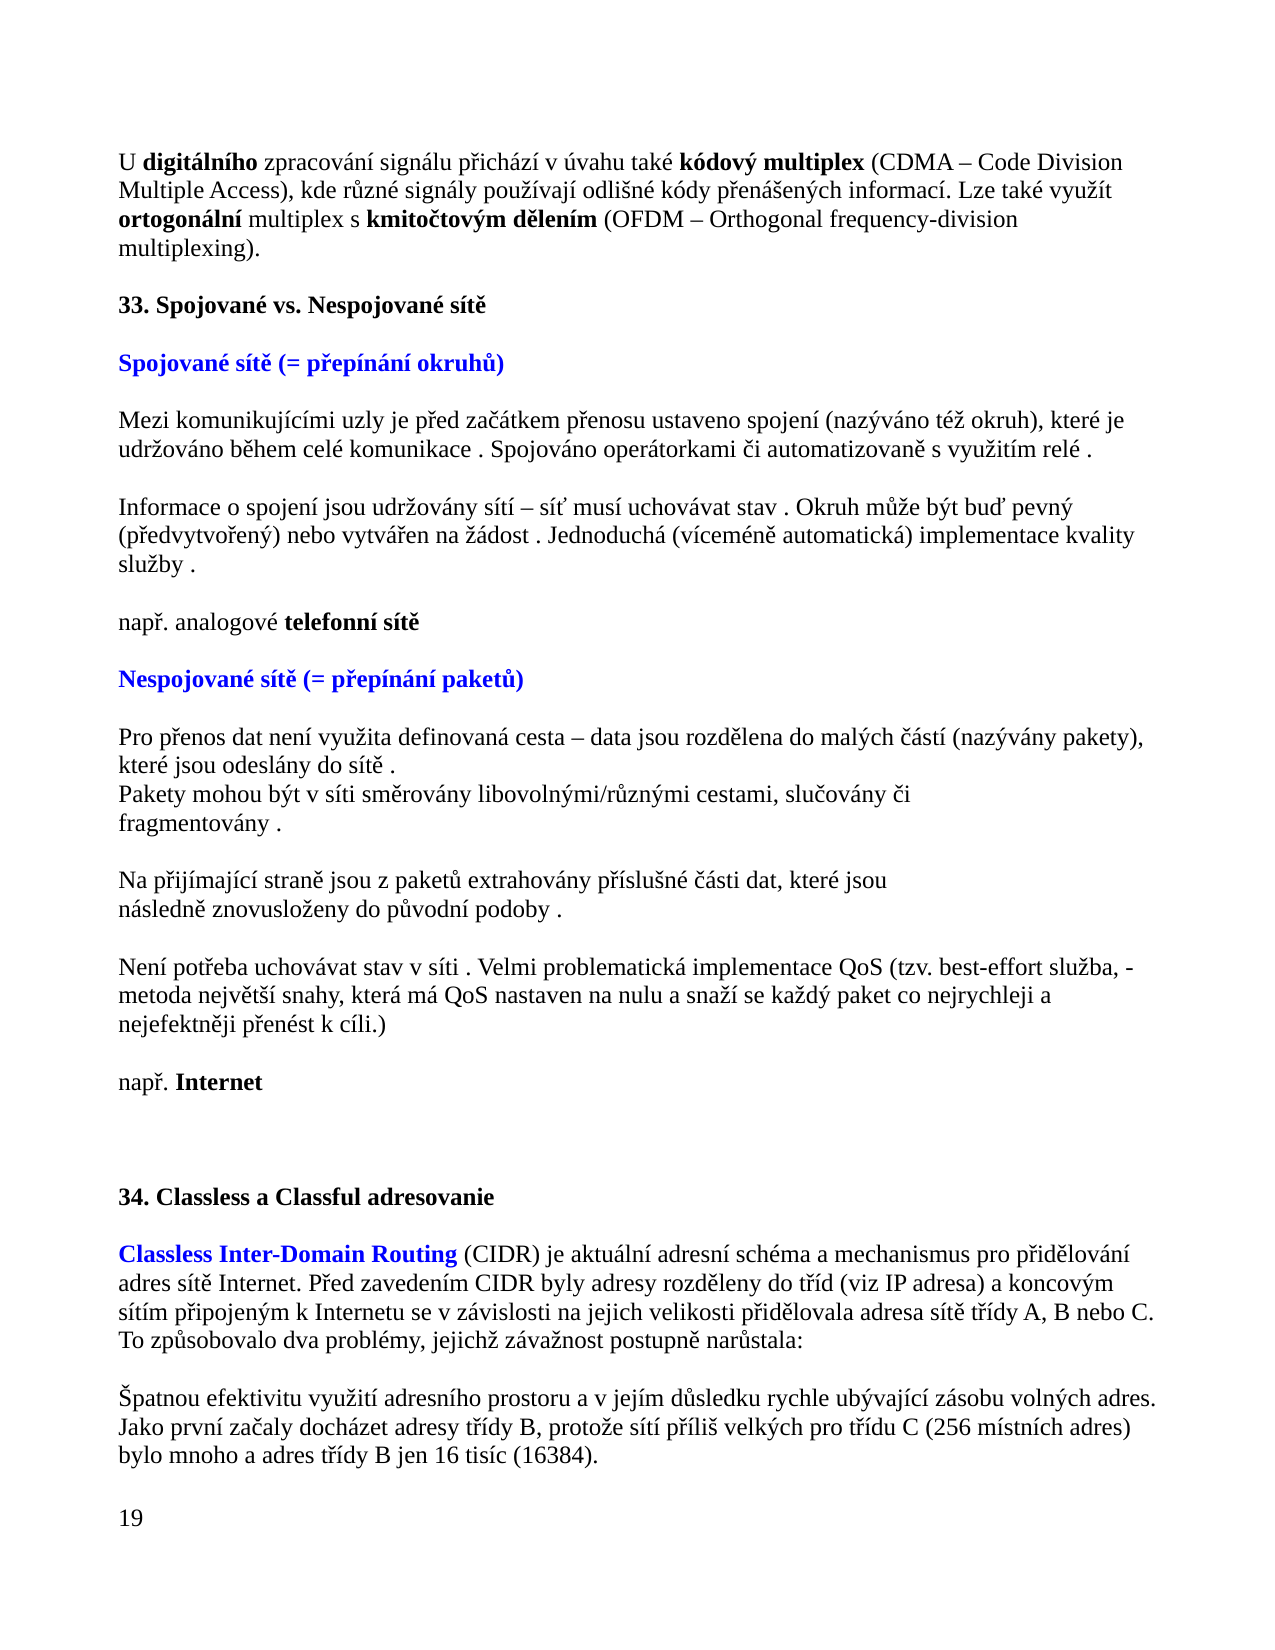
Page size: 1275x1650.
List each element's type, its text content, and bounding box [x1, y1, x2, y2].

text Informace o spojení jsou udržovány sítí – síť musí uchovávat stav . Okruh může být buď pevný (předvytvořený) nebo vytvářen na žádost . Jednoduchá (víceméně automatická) implementace kvality služby . [118, 492, 1157, 578]
text Na přijímající straně jsou z paketů extrahovány příslušné části dat, které jsou [118, 866, 1157, 894]
text Není potřeba uchovávat stav v síti . Velmi problematická implementace QoS (tzv. best-effort služba, - metoda největší snahy, která má QoS nastaven na nulu a snaží se každý paket co nejrychleji a nejefektněji přenést k cíli.) [118, 952, 1157, 1038]
text 34. Classless a Classful adresovanie [118, 1182, 1157, 1211]
text např. analogové telefonní sítě [118, 607, 1157, 636]
text 33. Spojované vs. Nespojované sítě [118, 291, 1157, 319]
text Špatnou efektivitu využití adresního prostoru a v jejím důsledku rychle ubývající zásobu volných adres. Jako první začaly docházet adresy třídy B, protože sítí příliš velkých pro třídu C (256 místních adres) bylo mnoho a adres třídy B jen 16 tisíc (16384). [118, 1383, 1157, 1469]
text Pro přenos dat není využita definovaná cesta – data jsou rozdělena do malých částí (nazývány pakety), které jsou odeslány do sítě . [118, 722, 1157, 779]
text Classless Inter-Domain Routing (CIDR) je aktuální adresní schéma a mechanismus pro přidělování adres sítě Internet. Před zavedením CIDR byly adresy rozděleny do tříd (viz IP adresa) a koncovým sítím připojeným k Internetu se v závislosti na jejich velikosti přidělovala adresa sítě třídy A, B nebo C. To způsobovalo dva problémy, jejichž závažnost postupně narůstala: [118, 1239, 1157, 1354]
text Pakety mohou být v síti směrovány libovolnými/různými cestami, slučovány či [118, 779, 1157, 808]
text následně znovusloženy do původní podoby . [118, 894, 1157, 923]
text Spojované sítě (= přepínání okruhů) [118, 348, 1157, 377]
text Nespojované sítě (= přepínání paketů) [118, 664, 1157, 693]
text např. Internet [118, 1067, 1157, 1096]
text Mezi komunikujícími uzly je před začátkem přenosu ustaveno spojení (nazýváno též okruh), které je udržováno během celé komunikace . Spojováno operátorkami či automatizovaně s využitím relé . [118, 406, 1157, 463]
text U digitálního zpracování signálu přichází v úvahu také kódový multiplex (CDMA – Code Division Multiple Access), kde různé signály používají odlišné kódy přenášených informací. Lze také využít ortogonální multiplex s kmitočtovým dělením (OFDM – Orthogonal frequency-division multiplexing). [118, 147, 1157, 262]
text fragmentovány . [118, 808, 1157, 837]
